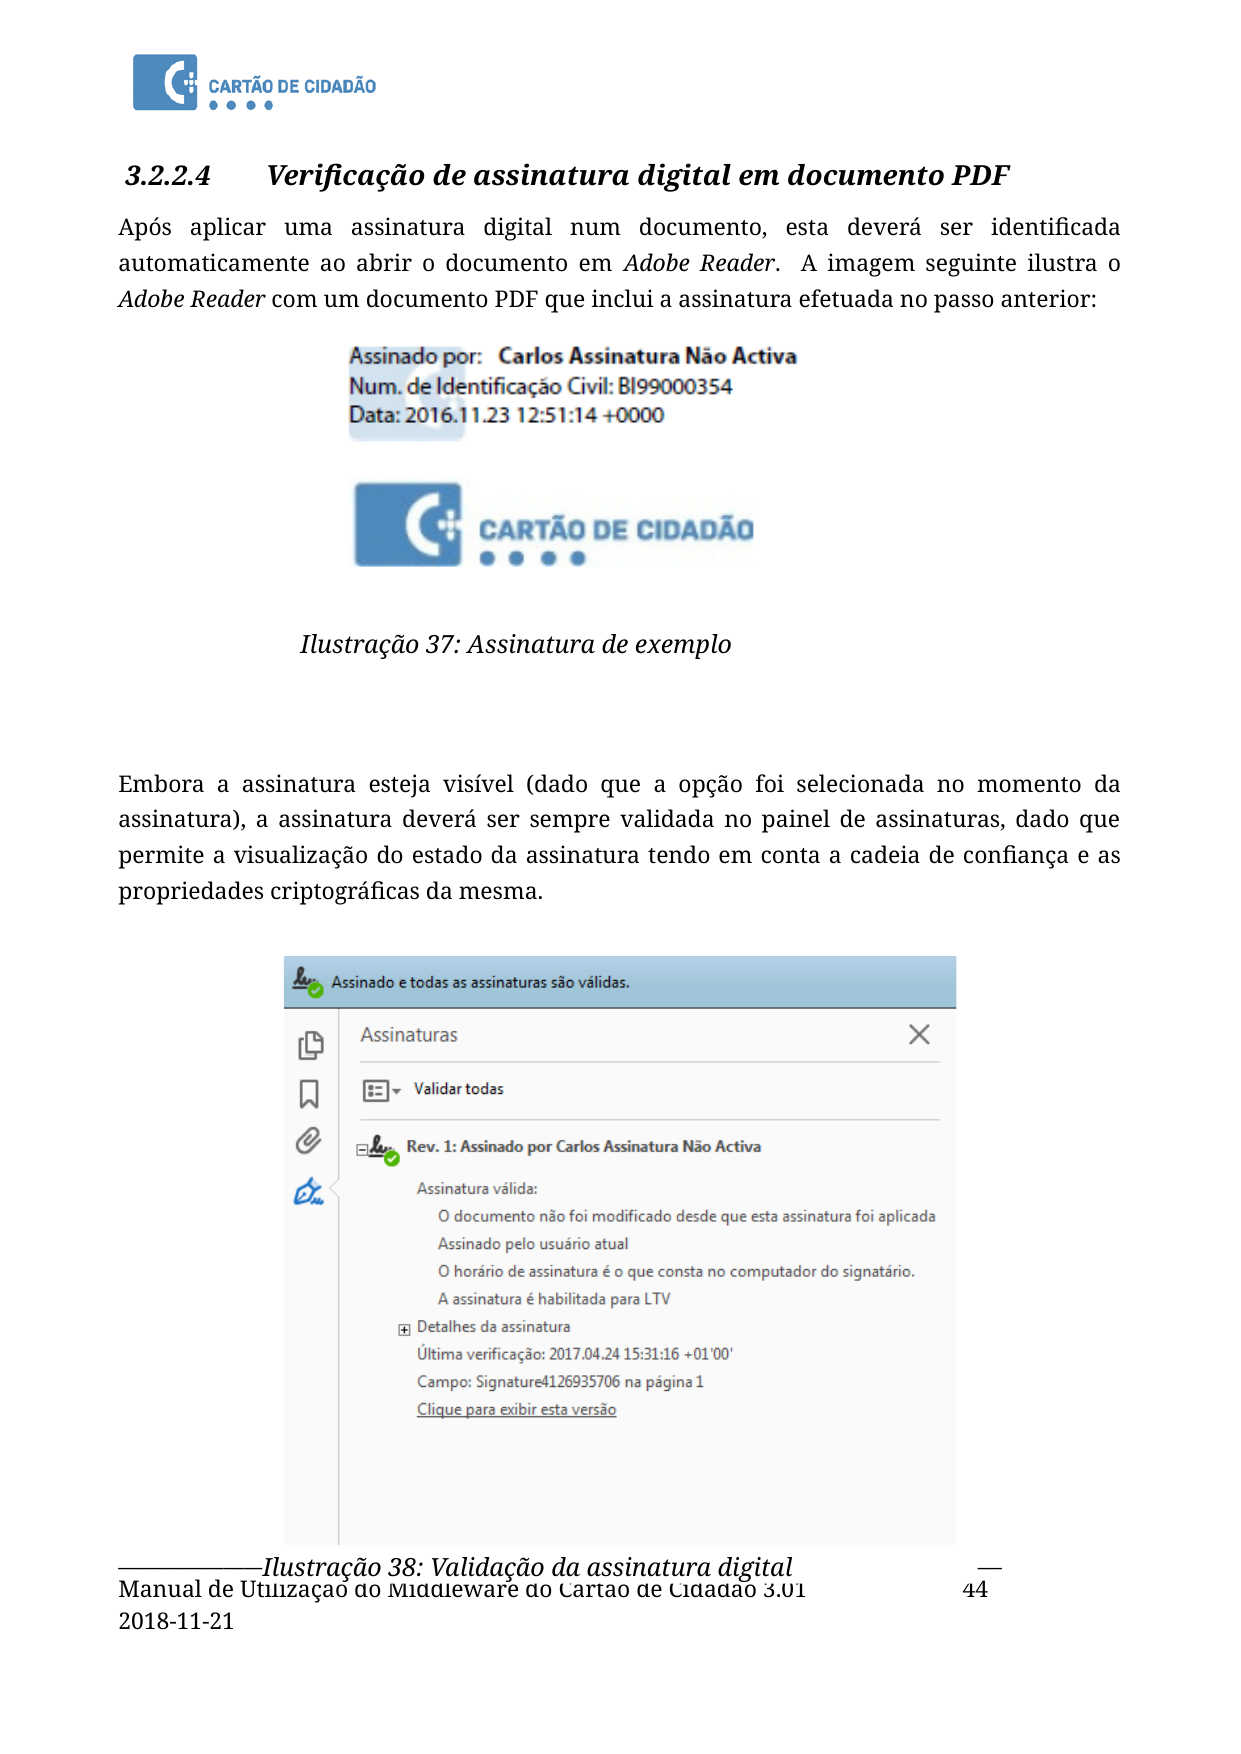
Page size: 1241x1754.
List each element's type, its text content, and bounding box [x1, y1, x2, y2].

picture [283, 956, 957, 1545]
subtitle Verificação de assinatura digital em documento PDF [118, 155, 1122, 193]
picture [130, 47, 423, 118]
text Ilustração 38: Validação da assinatura digital [262, 956, 978, 1584]
text Embora a assinatura esteja visível (dado que a opção foi selecionada no momento da assinatura), a assinatura deverá ser sempre validada no painel de assinaturas, dado que permite a visualização do estado da assinatura tendo em conta a cadeia de confiança e as propriedades criptográficas da mesma. [118, 767, 1122, 907]
text Após aplicar uma assinatura digital num documento, esta deverá ser identificada automaticamente ao abrir o documento em Adobe Reader. A imagem seguinte ilustra o Adobe Reader com um documento PDF que inclui a assinatura efetuada no passo anterior: [118, 211, 1122, 314]
picture [340, 332, 840, 622]
text Ilustração 37: Assinatura de exemplo [300, 332, 881, 661]
